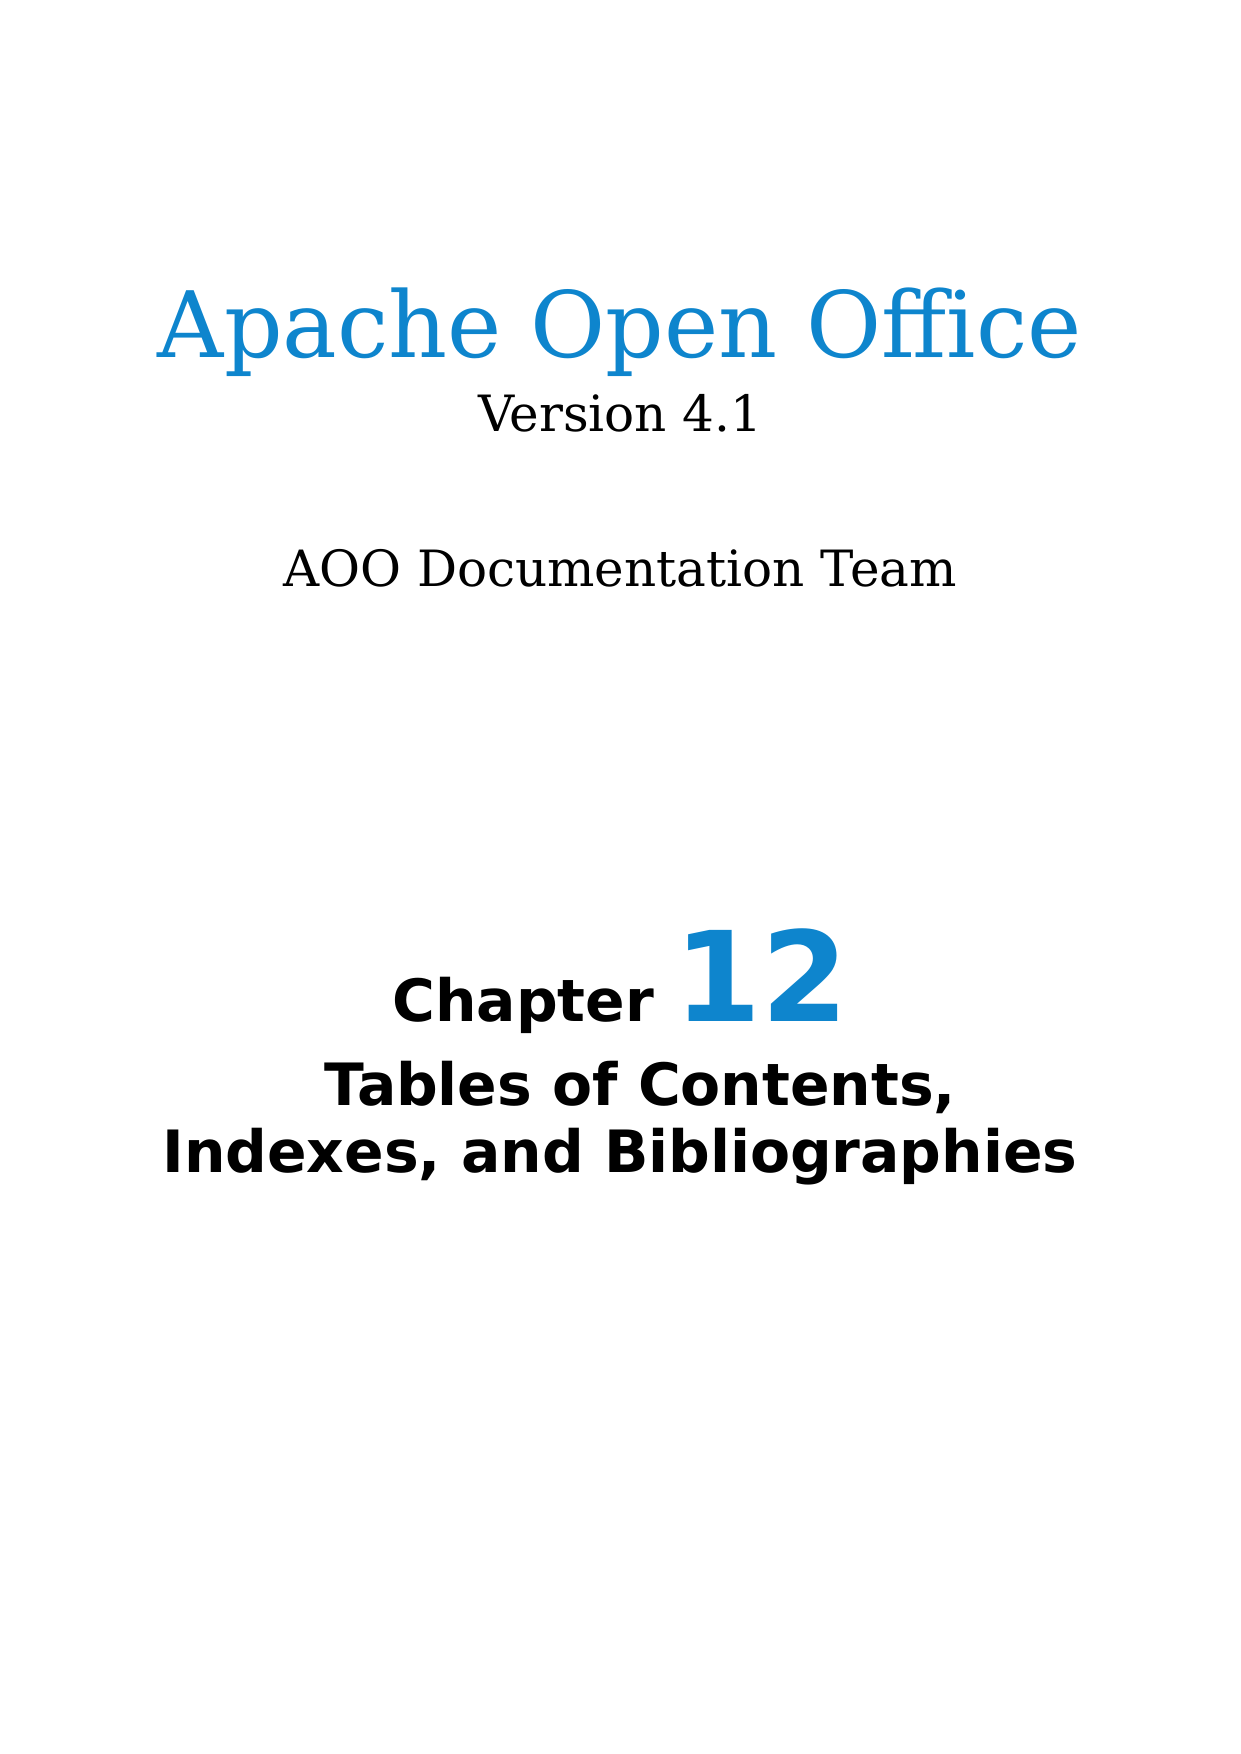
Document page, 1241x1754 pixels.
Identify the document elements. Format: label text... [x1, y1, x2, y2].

text Apache Open Office [136, 273, 1104, 379]
text Version 4.1 [136, 385, 1104, 443]
subtitle Chapter 12 Tables of Contents, Indexes, and Bibliographies [136, 905, 1104, 1187]
text AOO Documentation Team [136, 540, 1104, 598]
